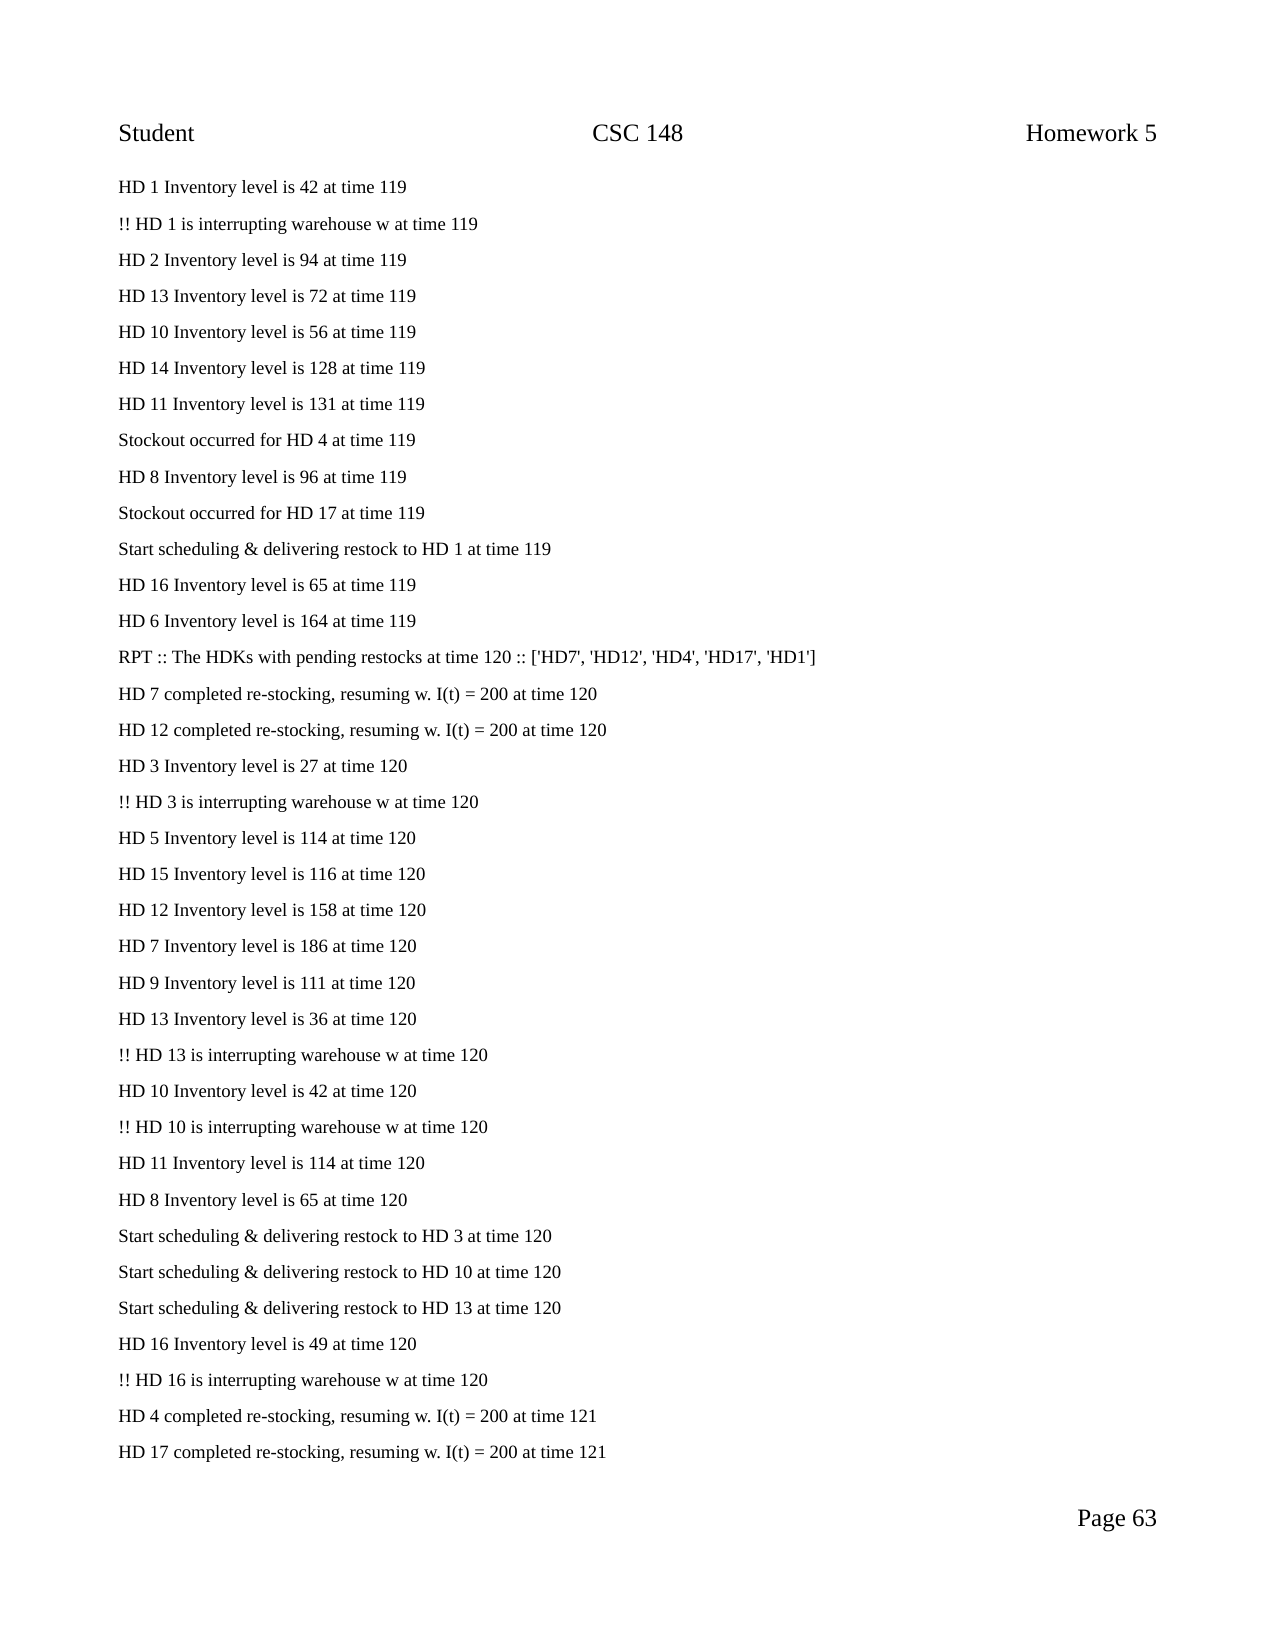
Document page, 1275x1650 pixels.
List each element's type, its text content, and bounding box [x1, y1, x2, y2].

text HD 7 Inventory level is 186 at time 120 [118, 935, 1157, 957]
text !! HD 13 is interrupting warehouse w at time 120 [118, 1044, 1157, 1065]
text !! HD 16 is interrupting warehouse w at time 120 [118, 1369, 1157, 1391]
text !! HD 3 is interrupting warehouse w at time 120 [118, 791, 1157, 812]
text HD 11 Inventory level is 131 at time 119 [118, 393, 1157, 415]
text HD 13 Inventory level is 36 at time 120 [118, 1008, 1157, 1029]
text HD 17 completed re-stocking, resuming w. I(t) = 200 at time 121 [118, 1441, 1157, 1463]
text Start scheduling & delivering restock to HD 3 at time 120 [118, 1224, 1157, 1246]
text HD 1 Inventory level is 42 at time 119 [118, 176, 1157, 198]
text HD 11 Inventory level is 114 at time 120 [118, 1152, 1157, 1174]
text HD 10 Inventory level is 56 at time 119 [118, 321, 1157, 342]
text HD 3 Inventory level is 27 at time 120 [118, 755, 1157, 776]
text HD 5 Inventory level is 114 at time 120 [118, 827, 1157, 848]
text Start scheduling & delivering restock to HD 1 at time 119 [118, 538, 1157, 559]
text HD 16 Inventory level is 49 at time 120 [118, 1333, 1157, 1354]
text HD 14 Inventory level is 128 at time 119 [118, 357, 1157, 379]
text HD 10 Inventory level is 42 at time 120 [118, 1080, 1157, 1102]
text HD 6 Inventory level is 164 at time 119 [118, 610, 1157, 632]
text Start scheduling & delivering restock to HD 13 at time 120 [118, 1297, 1157, 1318]
text HD 2 Inventory level is 94 at time 119 [118, 249, 1157, 270]
text HD 7 completed re-stocking, resuming w. I(t) = 200 at time 120 [118, 682, 1157, 704]
text Stockout occurred for HD 4 at time 119 [118, 429, 1157, 451]
text HD 16 Inventory level is 65 at time 119 [118, 574, 1157, 596]
text HD 12 Inventory level is 158 at time 120 [118, 899, 1157, 921]
text HD 15 Inventory level is 116 at time 120 [118, 863, 1157, 885]
text HD 9 Inventory level is 111 at time 120 [118, 972, 1157, 993]
text HD 4 completed re-stocking, resuming w. I(t) = 200 at time 121 [118, 1405, 1157, 1427]
text Stockout occurred for HD 17 at time 119 [118, 502, 1157, 523]
text Start scheduling & delivering restock to HD 10 at time 120 [118, 1261, 1157, 1282]
text RPT :: The HDKs with pending restocks at time 120 :: ['HD7', 'HD12', 'HD4', 'HD17', 'HD1'] [118, 646, 1157, 668]
text HD 12 completed re-stocking, resuming w. I(t) = 200 at time 120 [118, 718, 1157, 740]
text HD 13 Inventory level is 72 at time 119 [118, 285, 1157, 306]
text !! HD 1 is interrupting warehouse w at time 119 [118, 212, 1157, 234]
text HD 8 Inventory level is 96 at time 119 [118, 466, 1157, 487]
text HD 8 Inventory level is 65 at time 120 [118, 1188, 1157, 1210]
text !! HD 10 is interrupting warehouse w at time 120 [118, 1116, 1157, 1138]
